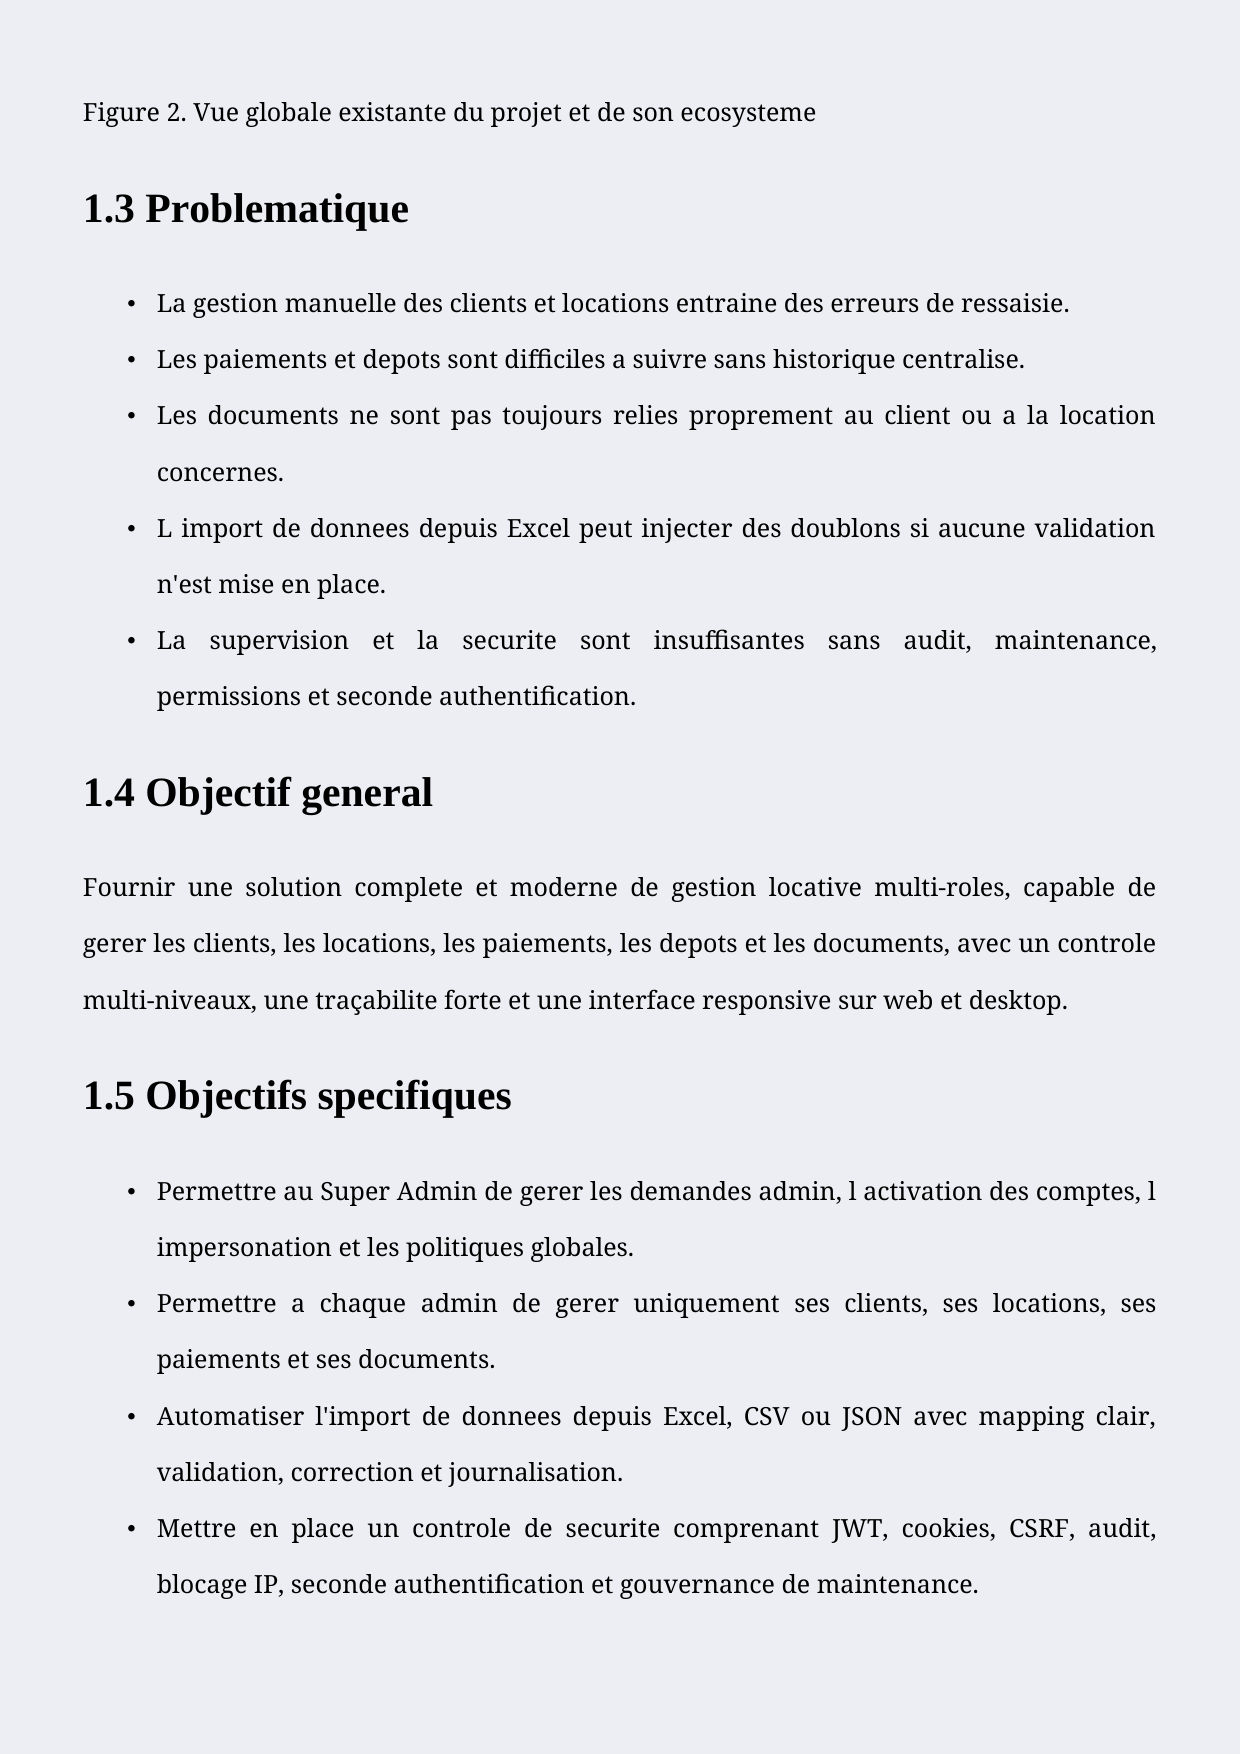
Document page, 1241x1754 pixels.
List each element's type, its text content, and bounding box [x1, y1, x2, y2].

text Figure 1. Contexte general du projet KYA Figure 2. Vue globale existante du projet et de son ecosysteme [83, 94, 1157, 128]
list Permettre a chaque admin de gerer uniquement ses clients, ses locations, ses paiements et ses documents. [127, 1286, 1157, 1376]
list Les documents ne sont pas toujours relies proprement au client ou a la location concernes. [127, 398, 1157, 488]
list Automatiser l'import de donnees depuis Excel, CSV ou JSON avec mapping clair, validation, correction et journalisation. [127, 1398, 1157, 1488]
list La supervision et la securite sont insuffisantes sans audit, maintenance, permissions et seconde authentification. [127, 623, 1157, 713]
list La gestion manuelle des clients et locations entraine des erreurs de ressaisie. [127, 286, 1157, 320]
list Permettre au Super Admin de gerer les demandes admin, l activation des comptes, l impersonation et les politiques globales. [127, 1173, 1157, 1264]
list Les paiements et depots sont difficiles a suivre sans historique centralise. [127, 342, 1157, 376]
subtitle 1.4 Objectif general [83, 767, 1157, 815]
list Mettre en place un controle de securite comprenant JWT, cookies, CSRF, audit, blocage IP, seconde authentification et gouvernance de maintenance. [127, 1510, 1157, 1601]
text Fournir une solution complete et moderne de gestion locative multi-roles, capable de gerer les clients, les locations, les paiements, les depots et les documents, avec un controle multi-niveaux, une traçabilite forte et une interface responsive sur web et desktop. [83, 870, 1157, 1016]
subtitle 1.5 Objectifs specifiques [83, 1071, 1157, 1119]
list L import de donnees depuis Excel peut injecter des doublons si aucune validation n'est mise en place. [127, 510, 1157, 601]
subtitle 1.3 Problematique [83, 183, 1157, 231]
